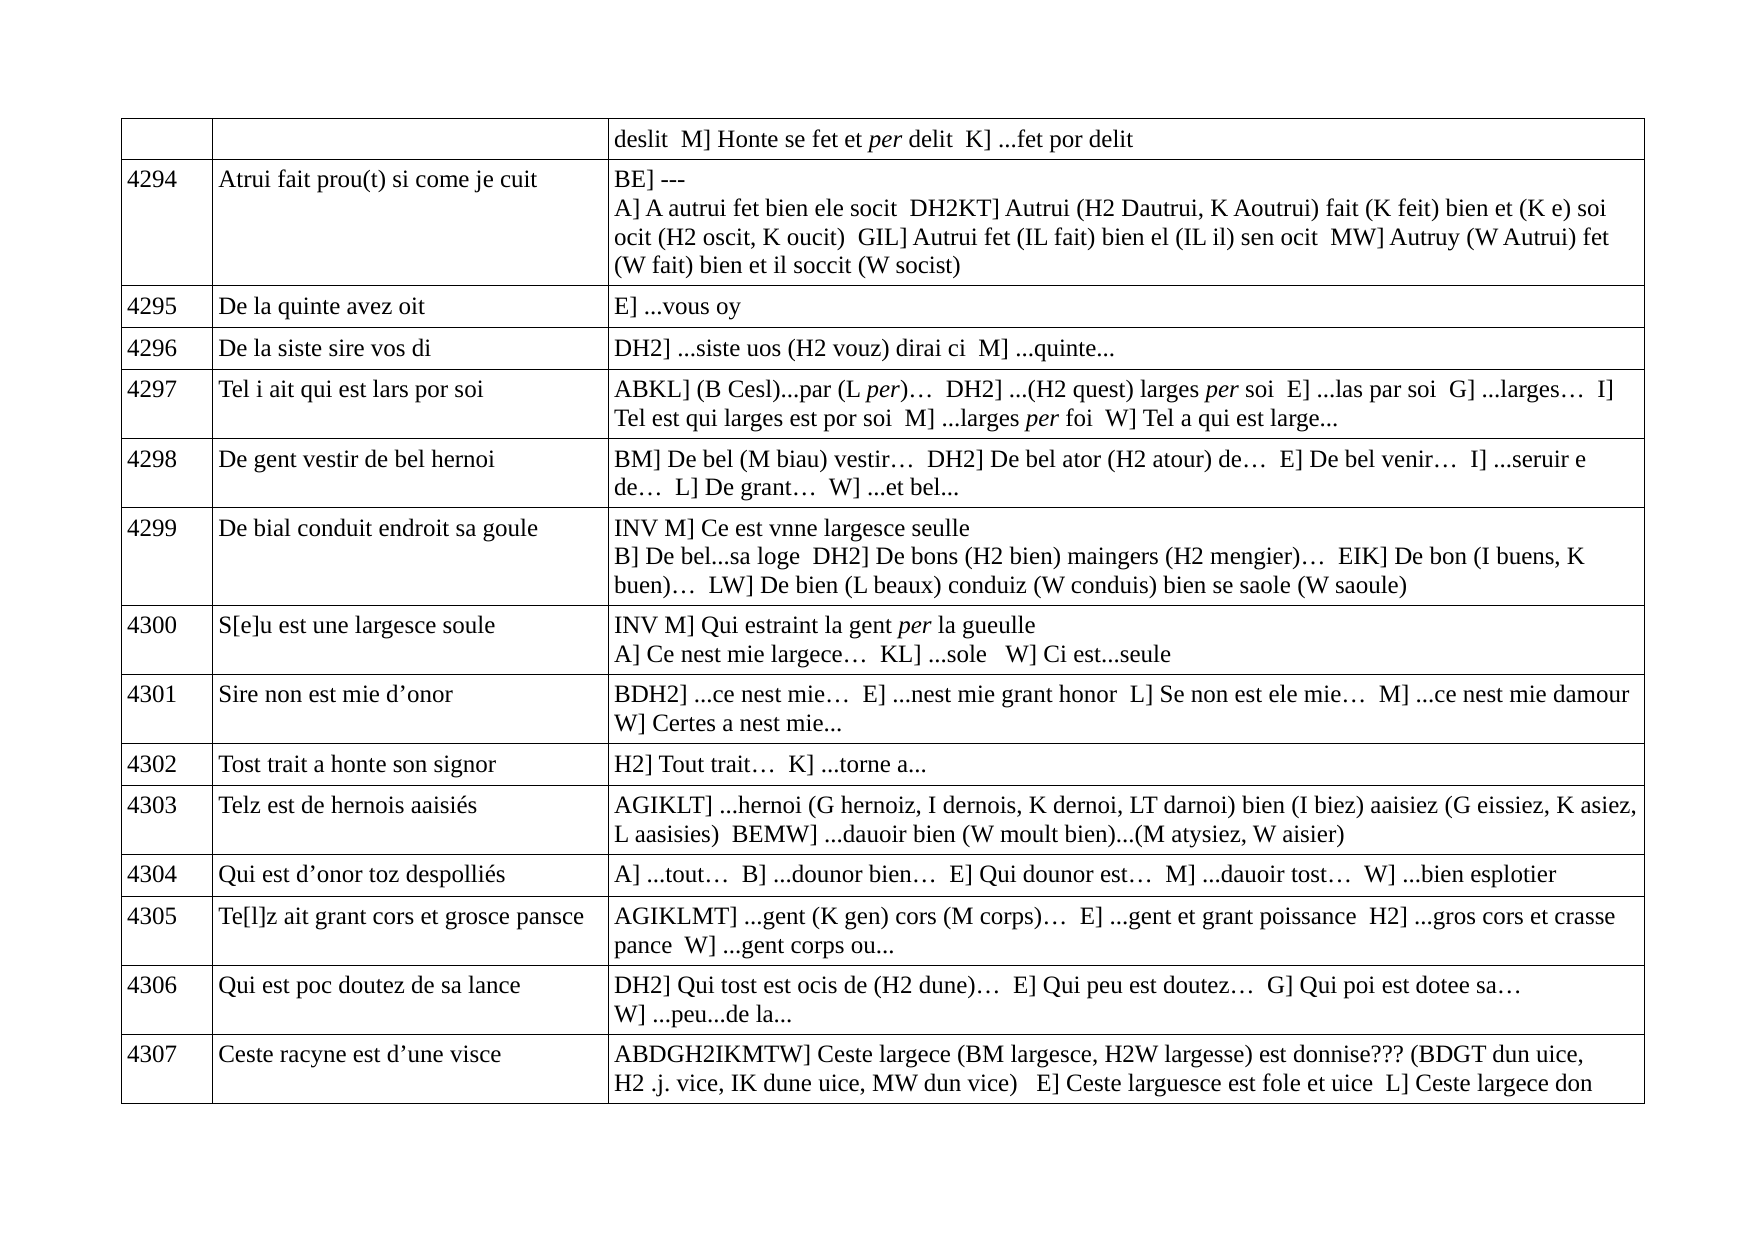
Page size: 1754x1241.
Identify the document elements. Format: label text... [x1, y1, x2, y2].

table_cell De gent vestir de bel hernoi [213, 439, 608, 507]
table_cell 4305 [122, 897, 212, 965]
table_cell Te[l]z ait grant cors et grosce pansce [213, 897, 608, 965]
table_cell Tost trait a honte son signor [213, 744, 608, 785]
table_cell AGIKLMT] ...gent (K gen) cors (M corps)… E] ...gent et grant poissance H2] ...gros cors et crasse pance W] ...gent corps ou... [609, 897, 1644, 965]
table_cell 4306 [122, 966, 212, 1034]
table_cell 4294 [122, 160, 212, 285]
table_cell [213, 119, 608, 158]
table_cell A] ...tout… B] ...dounor bien… E] Qui dounor est… M] ...dauoir tost… W] ...bien esplotier [609, 855, 1644, 896]
table_cell Telz est de hernois aaisiés [213, 786, 608, 854]
table_cell deslit M] Honte se fet et per delit K] ...fet por delit [609, 119, 1644, 158]
table_cell Ceste racyne est d’une visce [213, 1035, 608, 1103]
table_cell De bial conduit endroit sa goule [213, 508, 608, 605]
table_cell De la quinte avez oit [213, 286, 608, 327]
table_cell 4296 [122, 328, 212, 369]
table_cell S[e]u est une largesce soule [213, 606, 608, 674]
table_cell 4304 [122, 855, 212, 896]
table_cell 4302 [122, 744, 212, 785]
table_cell 4303 [122, 786, 212, 854]
table_cell BDH2] ...ce nest mie… E] ...nest mie grant honor L] Se non est ele mie… M] ...ce nest mie damour W] Certes a nest mie... [609, 675, 1644, 743]
table_cell H2] Tout trait… K] ...torne a... [609, 744, 1644, 785]
table_cell DH2] Qui tost est ocis de (H2 dune)… E] Qui peu est doutez… G] Qui poi est dotee sa… W] ...peu...de la... [609, 966, 1644, 1034]
table_cell BE] --- A] A autrui fet bien ele socit DH2KT] Autrui (H2 Dautrui, K Aoutrui) fait (K feit) bien et (K e) soi ocit (H2 oscit, K oucit) GIL] Autrui fet (IL fait) bien el (IL il) sen ocit MW] Autruy (W Autrui) fet (W fait) bien et il soccit (W socist) [609, 160, 1644, 285]
table_cell DH2] ...siste uos (H2 vouz) dirai ci M] ...quinte... [609, 328, 1644, 369]
table_cell 4301 [122, 675, 212, 743]
table_cell BM] De bel (M biau) vestir… DH2] De bel ator (H2 atour) de… E] De bel venir… I] ...seruir e de… L] De grant… W] ...et bel... [609, 439, 1644, 507]
table_cell AGIKLT] ...hernoi (G hernoiz, I dernois, K dernoi, LT darnoi) bien (I biez) aaisiez (G eissiez, K asiez, L aasisies) BEMW] ...dauoir bien (W moult bien)...(M atysiez, W aisier) [609, 786, 1644, 854]
table_cell Qui est d’onor toz despolliés [213, 855, 608, 896]
table_cell 4300 [122, 606, 212, 674]
table_cell Tel i ait qui est lars por soi [213, 370, 608, 438]
table_cell ABDGH2IKMTW] Ceste largece (BM largesce, H2W largesse) est donnise??? (BDGT dun uice, H2 .j. vice, IK dune uice, MW dun vice) E] Ceste larguesce est fole et uice L] Ceste largece don [609, 1035, 1644, 1103]
table_cell 4295 [122, 286, 212, 327]
table_cell [122, 119, 212, 158]
table_cell 4297 [122, 370, 212, 438]
table_cell ABKL] (B Cesl)...par (L per)… DH2] ...(H2 quest) larges per soi E] ...las par soi G] ...larges… I] Tel est qui larges est por soi M] ...larges per foi W] Tel a qui est large... [609, 370, 1644, 438]
table_cell Sire non est mie d’onor [213, 675, 608, 743]
table_cell INV M] Ce est vnne largesce seulle B] De bel...sa loge DH2] De bons (H2 bien) maingers (H2 mengier)… EIK] De bon (I buens, K buen)… LW] De bien (L beaux) conduiz (W conduis) bien se saole (W saoule) [609, 508, 1644, 605]
table_cell Atrui fait prou(t) si come je cuit [213, 160, 608, 285]
table_cell E] ...vous oy [609, 286, 1644, 327]
table_cell Qui est poc doutez de sa lance [213, 966, 608, 1034]
table_cell INV M] Qui estraint la gent per la gueulle A] Ce nest mie largece… KL] ...sole W] Ci est...seule [609, 606, 1644, 674]
table_cell 4298 [122, 439, 212, 507]
table_cell De la siste sire vos di [213, 328, 608, 369]
table_cell 4307 [122, 1035, 212, 1103]
table_cell 4299 [122, 508, 212, 605]
